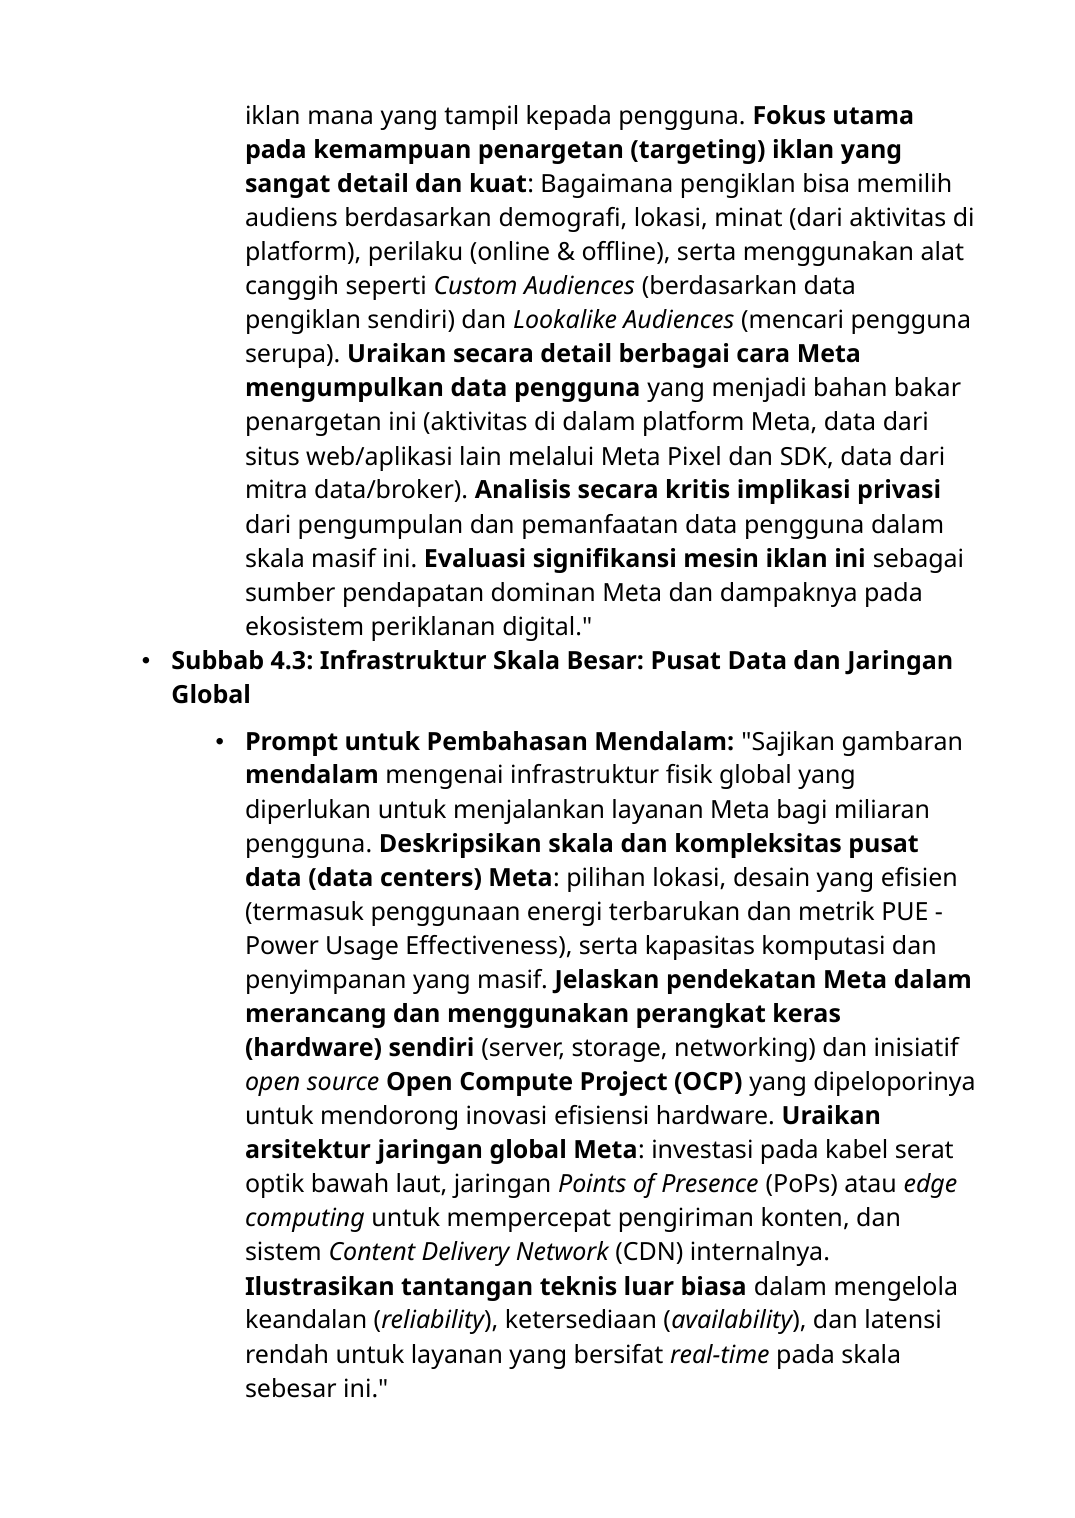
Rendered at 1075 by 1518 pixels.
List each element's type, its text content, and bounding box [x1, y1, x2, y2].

list Prompt untuk Pembahasan Mendalam: "Sajikan gambaran mendalam mengenai infrastruktur fisik global yang diperlukan untuk menjalankan layanan Meta bagi miliaran pengguna. Deskripsikan skala dan kompleksitas pusat data (data centers) Meta: pilihan lokasi, desain yang efisien (termasuk penggunaan energi terbarukan dan metrik PUE - Power Usage Effectiveness), serta kapasitas komputasi dan penyimpanan yang masif. Jelaskan pendekatan Meta dalam merancang dan menggunakan perangkat keras (hardware) sendiri (server, storage, networking) dan inisiatif open source Open Compute Project (OCP) yang dipeloporinya untuk mendorong inovasi efisiensi hardware. Uraikan arsitektur jaringan global Meta: investasi pada kabel serat optik bawah laut, jaringan Points of Presence (PoPs) atau edge computing untuk mempercepat pengiriman konten, dan sistem Content Delivery Network (CDN) internalnya. Ilustrasikan tantangan teknis luar biasa dalam mengelola keandalan (reliability), ketersediaan (availability), dan latensi rendah untuk layanan yang bersifat real-time pada skala sebesar ini." [215, 723, 977, 1404]
list iklan mana yang tampil kepada pengguna. Fokus utama pada kemampuan penargetan (targeting) iklan yang sangat detail dan kuat: Bagaimana pengiklan bisa memilih audiens berdasarkan demografi, lokasi, minat (dari aktivitas di platform), perilaku (online & offline), serta menggunakan alat canggih seperti Custom Audiences (berdasarkan data pengiklan sendiri) dan Lookalike Audiences (mencari pengguna serupa). Uraikan secara detail berbagai cara Meta mengumpulkan data pengguna yang menjadi bahan bakar penargetan ini (aktivitas di dalam platform Meta, data dari situs web/aplikasi lain melalui Meta Pixel dan SDK, data dari mitra data/broker). Analisis secara kritis implikasi privasi dari pengumpulan dan pemanfaatan data pengguna dalam skala masif ini. Evaluasi signifikansi mesin iklan ini sebagai sumber pendapatan dominan Meta dan dampaknya pada ekosistem periklanan digital." [215, 97, 977, 642]
list Subbab 4.3: Infrastruktur Skala Besar: Pusat Data dan Jaringan Global [142, 642, 977, 711]
